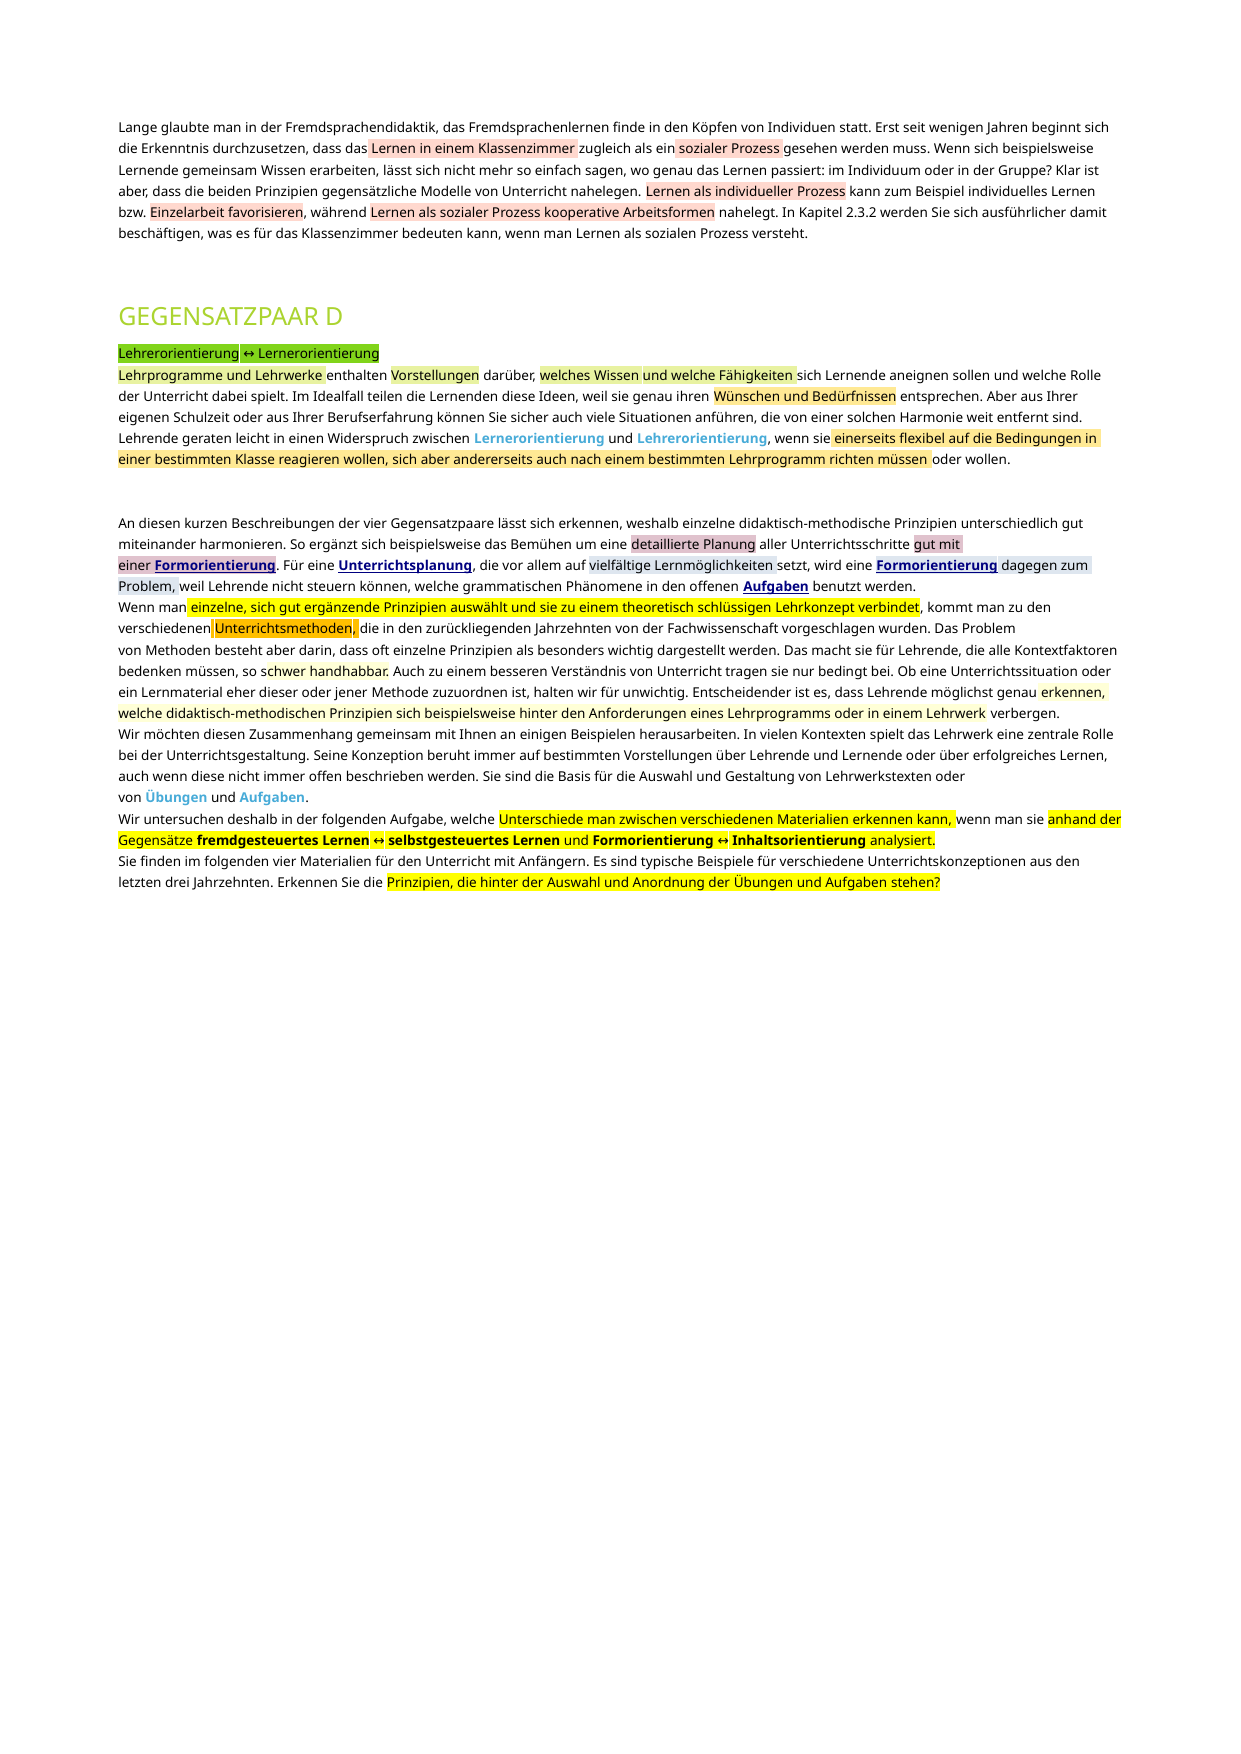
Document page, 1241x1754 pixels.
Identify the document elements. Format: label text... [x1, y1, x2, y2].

text Wenn man einzelne, sich gut ergänzende Prinzipien auswählt und sie zu einem theoretisch schlüssigen Lehrkonzept verbindet, kommt man zu den verschiedenen Unterrichtsmethoden, die in den zurückliegenden Jahrzehnten von der Fachwissenschaft vorgeschlagen wurden. Das Problem von Methoden besteht aber darin, dass oft einzelne Prinzipien als besonders wichtig dargestellt werden. Das macht sie für Lehrende, die alle Kontextfaktoren bedenken müssen, so schwer handhabbar. Auch zu einem besseren Verständnis von Unterricht tragen sie nur bedingt bei. Ob eine Unterrichtssituation oder ein Lernmaterial eher dieser oder jener Methode zuzuordnen ist, halten wir für unwichtig. Entscheidender ist es, dass Lehrende möglichst genau erkennen, welche didaktisch-methodischen Prinzipien sich beispielsweise hinter den Anforderungen eines Lehrprogramms oder in einem Lehrwerk verbergen. [118, 598, 1122, 722]
text Lange glaubte man in der Fremdsprachendidaktik, das Fremdsprachenlernen finde in den Köpfen von Individuen statt. Erst seit wenigen Jahren beginnt sich die Erkenntnis durchzusetzen, dass das Lernen in einem Klassenzimmer zugleich als ein sozialer Prozess gesehen werden muss. Wenn sich beispielsweise Lernende gemeinsam Wissen erarbeiten, lässt sich nicht mehr so einfach sagen, wo genau das Lernen passiert: im Individuum oder in der Gruppe? Klar ist aber, dass die beiden Prinzipien gegensätzliche Modelle von Unterricht nahelegen. Lernen als individueller Prozess kann zum Beispiel individuelles Lernen bzw. Einzelarbeit favorisieren, während Lernen als sozialer Prozess kooperative Arbeitsformen nahelegt. In Kapitel 2.3.2 werden Sie sich ausführlicher damit beschäftigen, was es für das Klassenzimmer bedeuten kann, wenn man Lernen als sozialen Prozess versteht. [118, 118, 1122, 242]
text Sie finden im folgenden vier Materialien für den Unterricht mit Anfängern. Es sind typische Beispiele für verschiedene Unterrichtskonzeptionen aus den letzten drei Jahrzehnten. Erkennen Sie die Prinzipien, die hinter der Auswahl und Anordnung der Übungen und Aufgaben stehen? [118, 852, 1122, 891]
text Lehrprogramme und Lehrwerke enthalten Vorstellungen darüber, welches Wissen und welche Fähigkeiten sich Lernende aneignen sollen und welche Rolle der Unterricht dabei spielt. Im Idealfall teilen die Lernenden diese Ideen, weil sie genau ihren Wünschen und Bedürfnissen entsprechen. Aber aus Ihrer eigenen Schulzeit oder aus Ihrer Berufserfahrung können Sie sicher auch viele Situationen anführen, die von einer solchen Harmonie weit entfernt sind. Lehrende geraten leicht in einen Widerspruch zwischen Lernerorientierung und Lehrerorientierung, wenn sie einerseits flexibel auf die Bedingungen in einer bestimmten Klasse reagieren wollen, sich aber andererseits auch nach einem bestimmten Lehrprogramm richten müssen oder wollen. [118, 366, 1122, 468]
text Wir untersuchen deshalb in der folgenden Aufgabe, welche Unterschiede man zwischen verschiedenen Materialien erkennen kann, wenn man sie anhand der Gegensätze fremdgesteuertes Lernen ↔ selbstgesteuertes Lernen und Formorientierung ↔ Inhaltsorientierung analysiert. [118, 809, 1122, 849]
subtitle GEGENSATZPAAR D [118, 299, 1122, 333]
text Lehrerorientierung ↔ Lernerorientierung [118, 344, 1122, 363]
text An diesen kurzen Beschreibungen der vier Gegensatzpaare lässt sich erkennen, weshalb einzelne didaktisch-methodische Prinzipien unterschiedlich gut miteinander harmonieren. So ergänzt sich beispielsweise das Bemühen um eine detaillierte Planung aller Unterrichtsschritte gut mit einer Formorientierung. Für eine Unterrichtsplanung, die vor allem auf vielfältige Lernmöglichkeiten setzt, wird eine Formorientierung dagegen zum Problem, weil Lehrende nicht steuern können, welche grammatischen Phänomene in den offenen Aufgaben benutzt werden. [118, 513, 1122, 595]
text Wir möchten diesen Zusammenhang gemeinsam mit Ihnen an einigen Beispielen herausarbeiten. In vielen Kontexten spielt das Lehrwerk eine zentrale Rolle bei der Unterrichtsgestaltung. Seine Konzeption beruht immer auf bestimmten Vorstellungen über Lehrende und Lernende oder über erfolgreiches Lernen, auch wenn diese nicht immer offen beschrieben werden. Sie sind die Basis für die Auswahl und Gestaltung von Lehrwerkstexten oder von Übungen und Aufgaben. [118, 725, 1122, 807]
